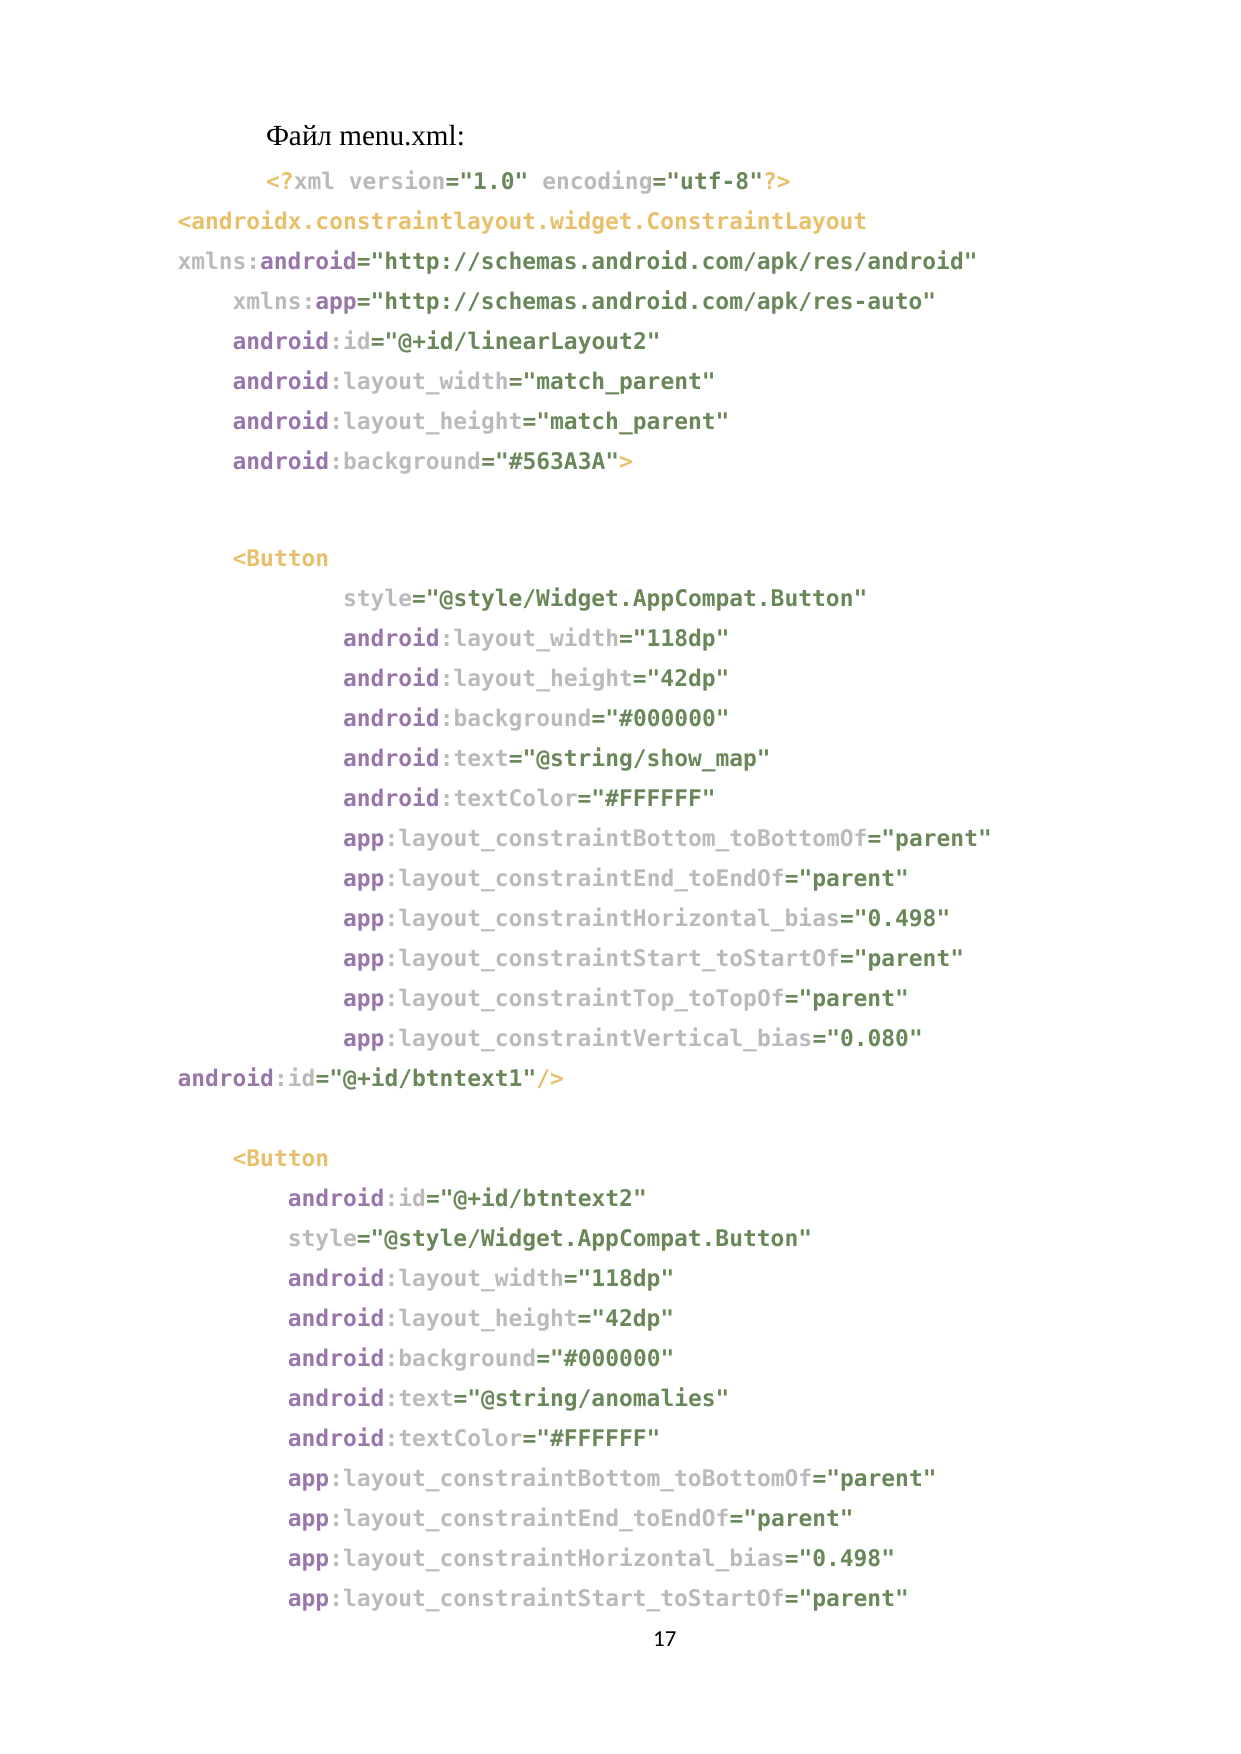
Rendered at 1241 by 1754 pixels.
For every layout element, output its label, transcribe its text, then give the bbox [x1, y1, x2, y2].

text <Button style="@style/Widget.AppCompat.Button" android:layout_width="118dp" android:layout_height="42dp" android:background="#000000" android:text="@string/show_map" android:textColor="#FFFFFF" app:layout_constraintBottom_toBottomOf="parent" app:layout_constraintEnd_toEndOf="parent" app:layout_constraintHorizontal_bias="0.498" app:layout_constraintStart_toStartOf="parent" app:layout_constraintTop_toTopOf="parent" app:layout_constraintVertical_bias="0.080" android:id="@+id/btntext1"/> <Button android:id="@+id/btntext2" style="@style/Widget.AppCompat.Button" android:layout_width="118dp" android:layout_height="42dp" android:background="#000000" android:text="@string/anomalies" android:textColor="#FFFFFF" app:layout_constraintBottom_toBottomOf="parent" app:layout_constraintEnd_toEndOf="parent" app:layout_constraintHorizontal_bias="0.498" app:layout_constraintStart_toStartOf="parent" [177, 505, 1152, 1612]
text Файл menu.xml: [177, 118, 1152, 152]
text <?xml version="1.0" encoding="utf-8"?> <androidx.constraintlayout.widget.ConstraintLayout xmlns:android="http://schemas.android.com/apk/res/android" xmlns:app="http://schemas.android.com/apk/res-auto" android:id="@+id/linearLayout2" android:layout_width="match_parent" android:layout_height="match_parent" android:background="#563A3A"> [177, 168, 1152, 475]
